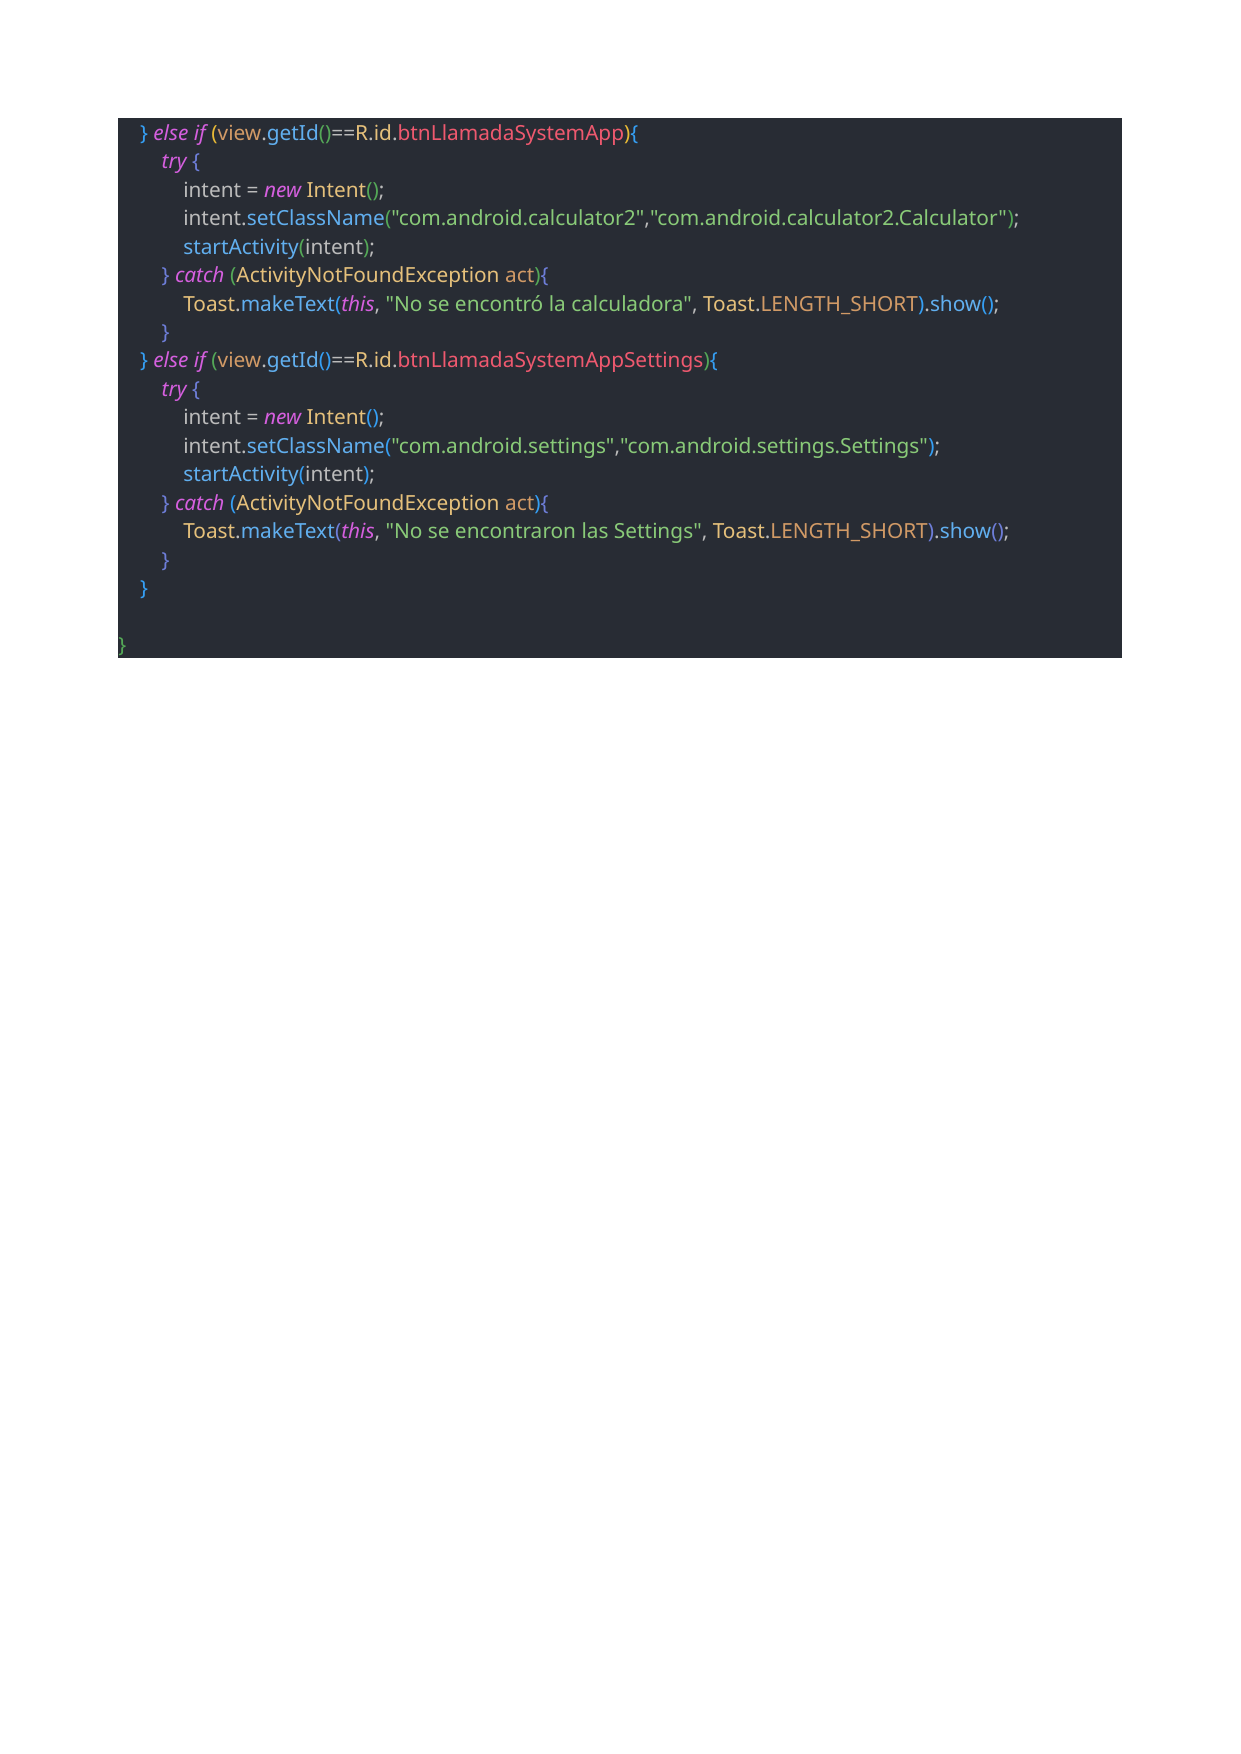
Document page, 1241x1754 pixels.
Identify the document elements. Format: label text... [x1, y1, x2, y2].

text } else if (view.getId()==R.id.btnLlamadaSystemApp){ try { intent = new Intent(); intent.setClassName("com.android.calculator2","com.android.calculator2.Calculator"); startActivity(intent); } catch (ActivityNotFoundException act){ Toast.makeText(this, "No se encontró la calculadora", Toast.LENGTH_SHORT).show(); } } else if (view.getId()==R.id.btnLlamadaSystemAppSettings){ try { intent = new Intent(); intent.setClassName("com.android.settings","com.android.settings.Settings"); startActivity(intent); } catch (ActivityNotFoundException act){ Toast.makeText(this, "No se encontraron las Settings", Toast.LENGTH_SHORT).show(); } } } [118, 118, 1122, 658]
